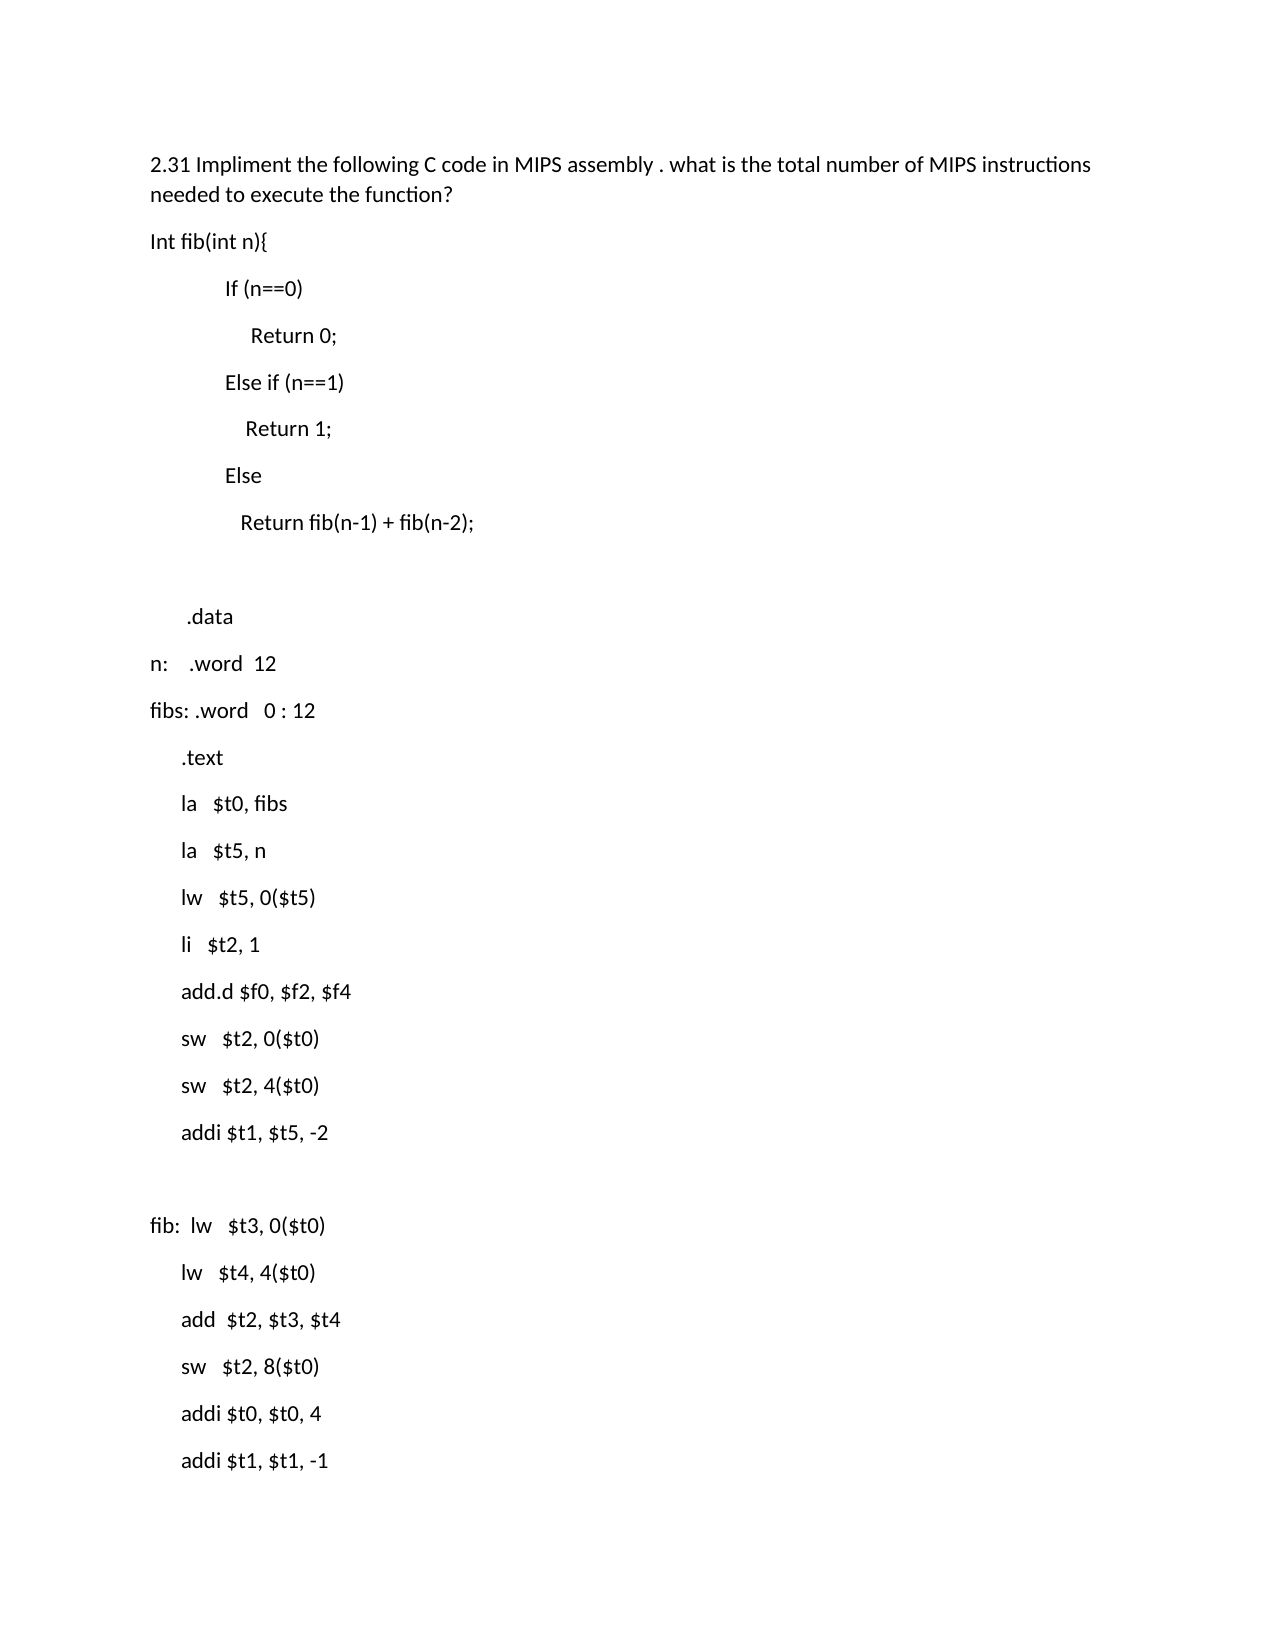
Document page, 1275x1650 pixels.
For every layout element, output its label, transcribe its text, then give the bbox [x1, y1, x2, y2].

text la $t5, n [150, 836, 1125, 864]
text sw $t2, 4($t0) [150, 1071, 1125, 1099]
text sw $t2, 0($t0) [150, 1024, 1125, 1052]
text Return 1; [150, 414, 1125, 443]
text addi $t1, $t1, -1 [150, 1446, 1125, 1474]
text addi $t1, $t5, -2 [150, 1118, 1125, 1146]
text Return fib(n-1) + fib(n-2); [150, 508, 1125, 536]
text fib: lw $t3, 0($t0) [150, 1211, 1125, 1239]
text n: .word 12 [150, 649, 1125, 677]
text li $t2, 1 [150, 930, 1125, 958]
text add.d $f0, $f2, $f4 [150, 977, 1125, 1005]
text add $t2, $t3, $t4 [150, 1305, 1125, 1333]
text 2.31 Impliment the following C code in MIPS assembly . what is the total number of MIPS instructions needed to execute the function? [150, 150, 1125, 208]
text .data [150, 602, 1125, 630]
text Else [150, 461, 1125, 489]
text Int fib(int n){ [150, 227, 1125, 255]
text la $t0, fibs [150, 789, 1125, 818]
text .text [150, 743, 1125, 771]
text sw $t2, 8($t0) [150, 1352, 1125, 1380]
text If (n==0) [150, 274, 1125, 302]
text Else if (n==1) [150, 368, 1125, 396]
text addi $t0, $t0, 4 [150, 1399, 1125, 1427]
text Return 0; [150, 321, 1125, 349]
text lw $t5, 0($t5) [150, 883, 1125, 911]
text fibs: .word 0 : 12 [150, 696, 1125, 724]
text lw $t4, 4($t0) [150, 1258, 1125, 1286]
